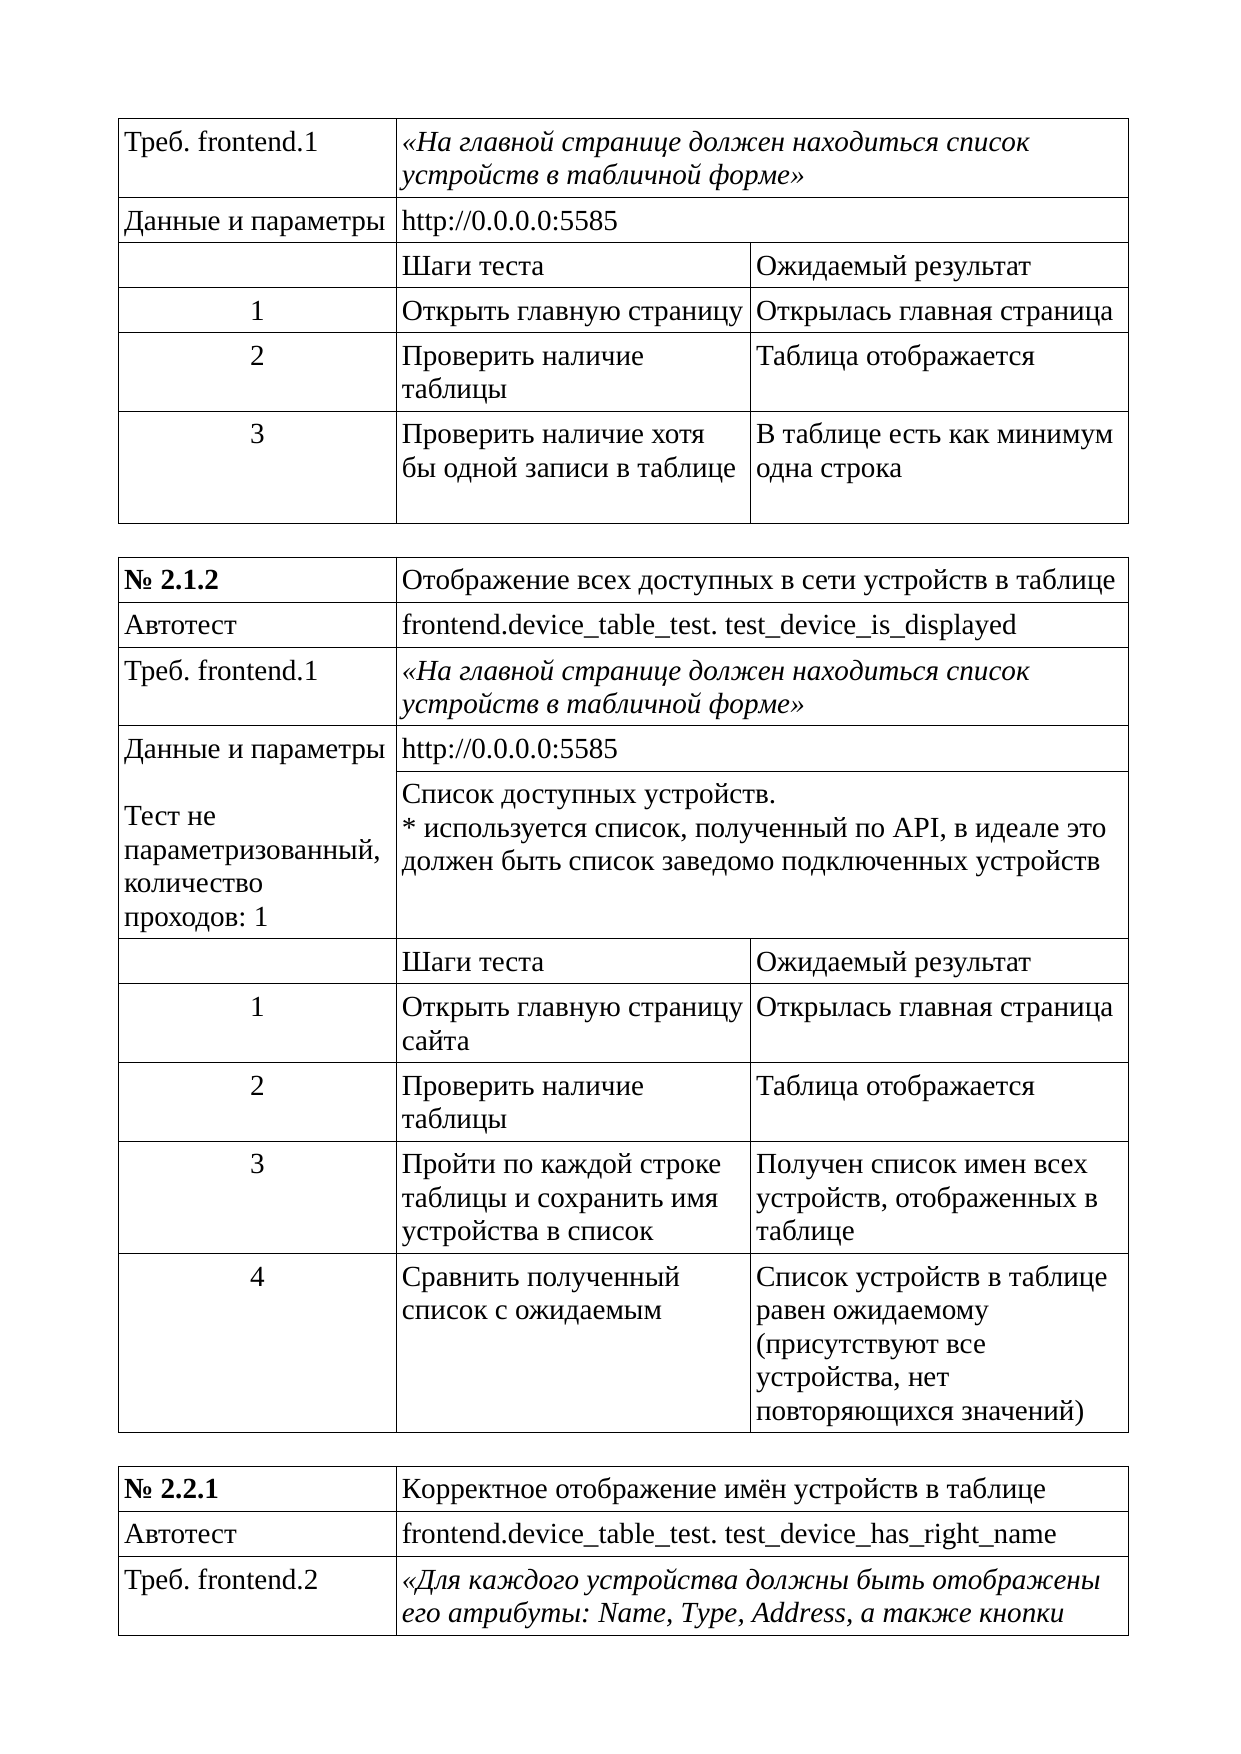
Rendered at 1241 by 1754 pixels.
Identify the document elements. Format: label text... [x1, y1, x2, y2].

table_cell Открылась главная страница [751, 984, 1128, 1062]
table_cell Данные и параметры [119, 198, 396, 242]
table_cell 4 [119, 1254, 396, 1432]
table_cell Шаги теста [397, 939, 750, 983]
table_header Корректное отображение имён устройств в таблице [397, 1467, 1128, 1511]
table_cell http://0.0.0.0:5585 [397, 198, 1128, 242]
table_header № 2.1.2 [119, 558, 396, 602]
table_cell 3 [119, 412, 396, 523]
table_cell Получен список имен всех устройств, отображенных в таблице [751, 1142, 1128, 1253]
table_cell frontend.device_table_test. test_device_has_right_name [397, 1512, 1128, 1556]
table_cell Открыть главную страницу сайта [397, 984, 750, 1062]
table_cell Сравнить полученный список с ожидаемым [397, 1254, 750, 1432]
table_cell 2 [119, 1063, 396, 1141]
table_cell frontend.device_table_test. test_device_is_displayed [397, 603, 1128, 647]
table_cell Таблица отображается [751, 333, 1128, 411]
table_cell Список устройств в таблице равен ожидаемому (присутствуют все устройства, нет повторяющихся значений) [751, 1254, 1128, 1432]
table_cell Автотест [119, 603, 396, 647]
table_cell Треб. frontend.2 [119, 1557, 396, 1634]
table_cell Проверить наличие таблицы [397, 1063, 750, 1141]
table_cell [119, 939, 396, 983]
table_cell [119, 243, 396, 287]
table_cell Ожидаемый результат [751, 939, 1128, 983]
table_cell Проверить наличие таблицы [397, 333, 750, 411]
table_cell Данные и параметры Тест не параметризованный, количество проходов: 1 [119, 726, 396, 938]
table_cell 2 [119, 333, 396, 411]
table_header № 2.2.1 [119, 1467, 396, 1511]
table_cell Ожидаемый результат [751, 243, 1128, 287]
table_cell 3 [119, 1142, 396, 1253]
table_cell Таблица отображается [751, 1063, 1128, 1141]
table_cell http://0.0.0.0:5585 [397, 726, 1128, 771]
table_cell «Для каждого устройства должны быть отображены его атрибуты: Name, Type, Address, а также кнопки [397, 1557, 1128, 1634]
table_cell Пройти по каждой строке таблицы и сохранить имя устройства в список [397, 1142, 750, 1253]
table_cell Треб. frontend.1 [119, 648, 396, 725]
table_cell Проверить наличие хотя бы одной записи в таблице [397, 412, 750, 523]
table_cell «На главной странице должен находиться список устройств в табличной форме» [397, 119, 1128, 197]
table_cell «На главной странице должен находиться список устройств в табличной форме» [397, 648, 1128, 725]
table_cell Шаги теста [397, 243, 750, 287]
table_cell Список доступных устройств. * используется список, полученный по API, в идеале это должен быть список заведомо подключенных устройств [397, 772, 1128, 938]
table_header Отображение всех доступных в сети устройств в таблице [397, 558, 1128, 602]
table_cell 1 [119, 984, 396, 1062]
table_cell Открыть главную страницу [397, 288, 750, 332]
table_cell Открылась главная страница [751, 288, 1128, 332]
table_cell Треб. frontend.1 [119, 119, 396, 197]
table_cell 1 [119, 288, 396, 332]
table_cell В таблице есть как минимум одна строка [751, 412, 1128, 523]
table_cell Автотест [119, 1512, 396, 1556]
